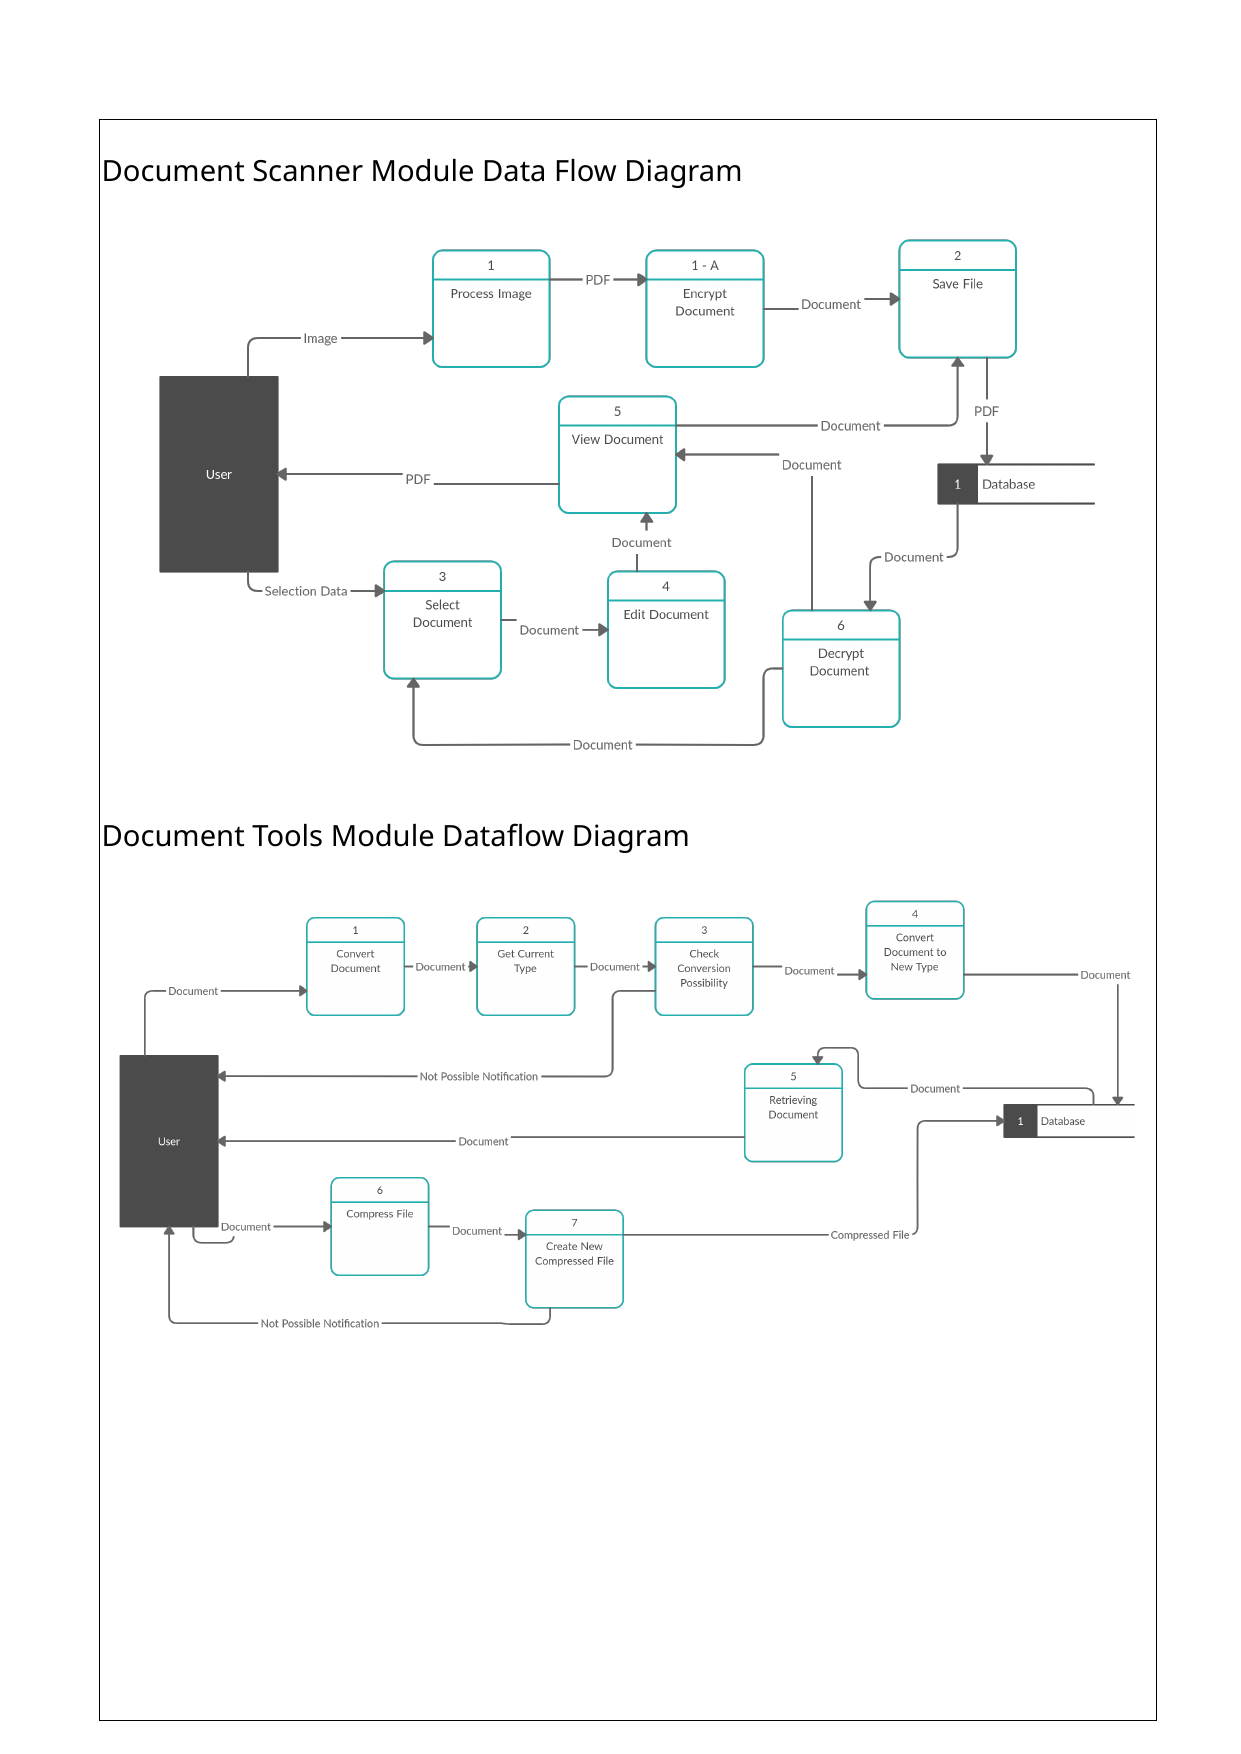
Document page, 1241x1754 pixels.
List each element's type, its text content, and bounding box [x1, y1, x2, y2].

text Document Scanner Module Data Flow Diagram [101, 155, 1153, 188]
text Document Tools Module Dataflow Diagram [101, 819, 1147, 853]
picture [141, 221, 1113, 773]
picture [104, 886, 1150, 1347]
